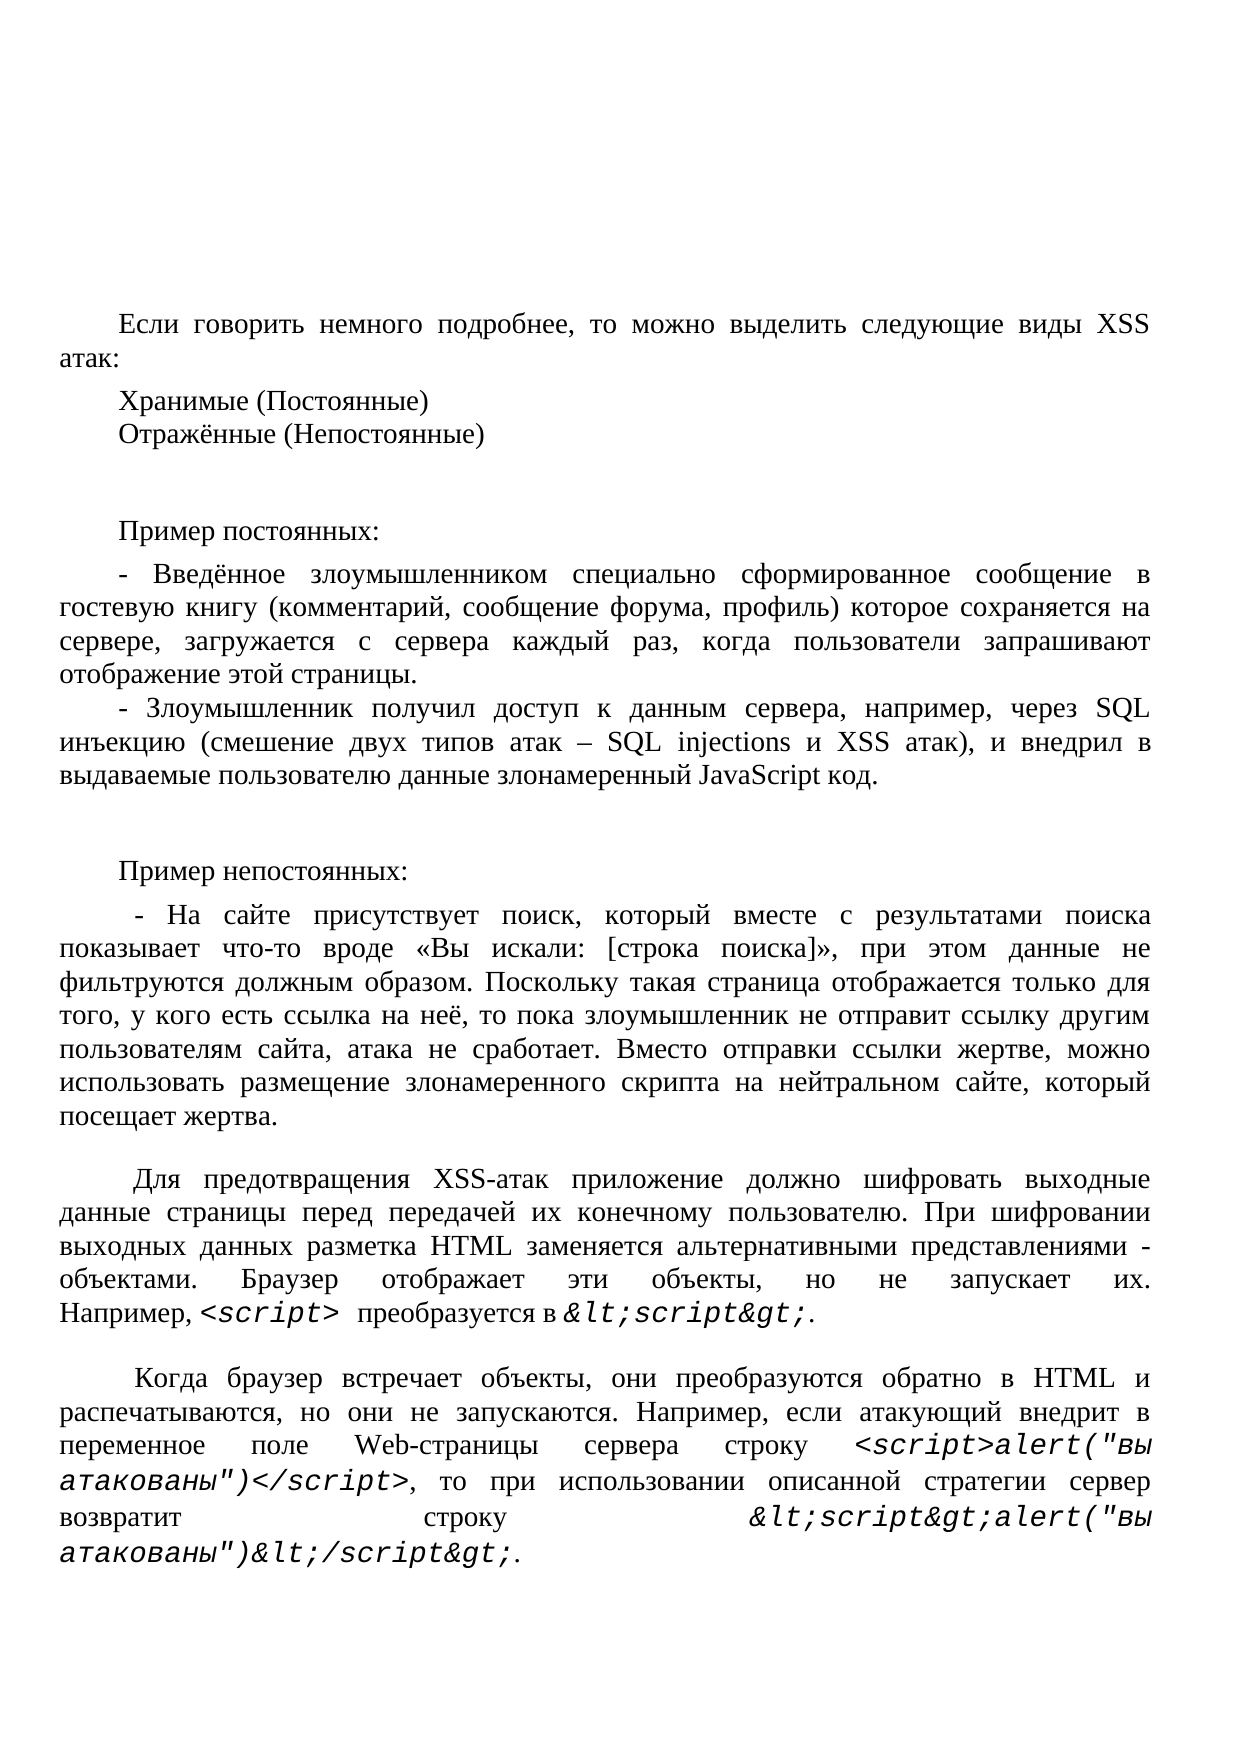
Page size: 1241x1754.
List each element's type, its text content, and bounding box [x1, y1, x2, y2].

text - На сайте присутствует поиск, который вместе с результатами поиска показывает что-то вроде «Вы искали: [строка поиска]», при этом данные не фильтруются должным образом. Поскольку такая страница отображается только для того, у кого есть ссылка на неё, то пока злоумышленник не отправит ссылку другим пользователям сайта, атака не сработает. Вместо отправки ссылки жертве, можно использовать размещение злонамеренного скрипта на нейтральном сайте, который посещает жертва. [59, 897, 1152, 1132]
text - Злоумышленник получил доступ к данным сервера, например, через SQL инъекцию (смешение двух типов атак – SQL injections и XSS атак), и внедрил в выдаваемые пользователю данные злонамеренный JavaScript код. [59, 690, 1152, 791]
text Когда браузер встречает объекты, они преобразуются обратно в HTML и распечатываются, но они не запускаются. Например, если атакующий внедрит в переменное поле Web-страницы сервера строку <script>alert("вы атакованы")</script>, то при использовании описанной стратегии сервер возвратит строку &lt;script&gt;alert("вы атакованы")&lt;/script&gt;. [59, 1360, 1152, 1571]
text - Введённое злоумышленником специально сформированное сообщение в гостевую книгу (комментарий, сообщение форума, профиль) которое сохраняется на сервере, загружается с сервера каждый раз, когда пользователи запрашивают отображение этой страницы. [59, 556, 1152, 690]
text Отражённые (Непостоянные) [59, 417, 1152, 450]
text Пример непостоянных: [59, 853, 1152, 887]
text Для предотвращения XSS-атак приложение должно шифровать выходные данные страницы перед передачей их конечному пользователю. При шифровании выходных данных разметка HTML заменяется альтернативными представлениями - объектами. Браузер отображает эти объекты, но не запускает их. Например, <script> преобразуется в &lt;script&gt;. [59, 1161, 1152, 1331]
text Пример постоянных: [59, 513, 1152, 546]
text Хранимые (Постоянные) [83, 383, 1152, 417]
text Если говорить немного подробнее, то можно выделить следующие виды XSS атак: [59, 306, 1152, 373]
